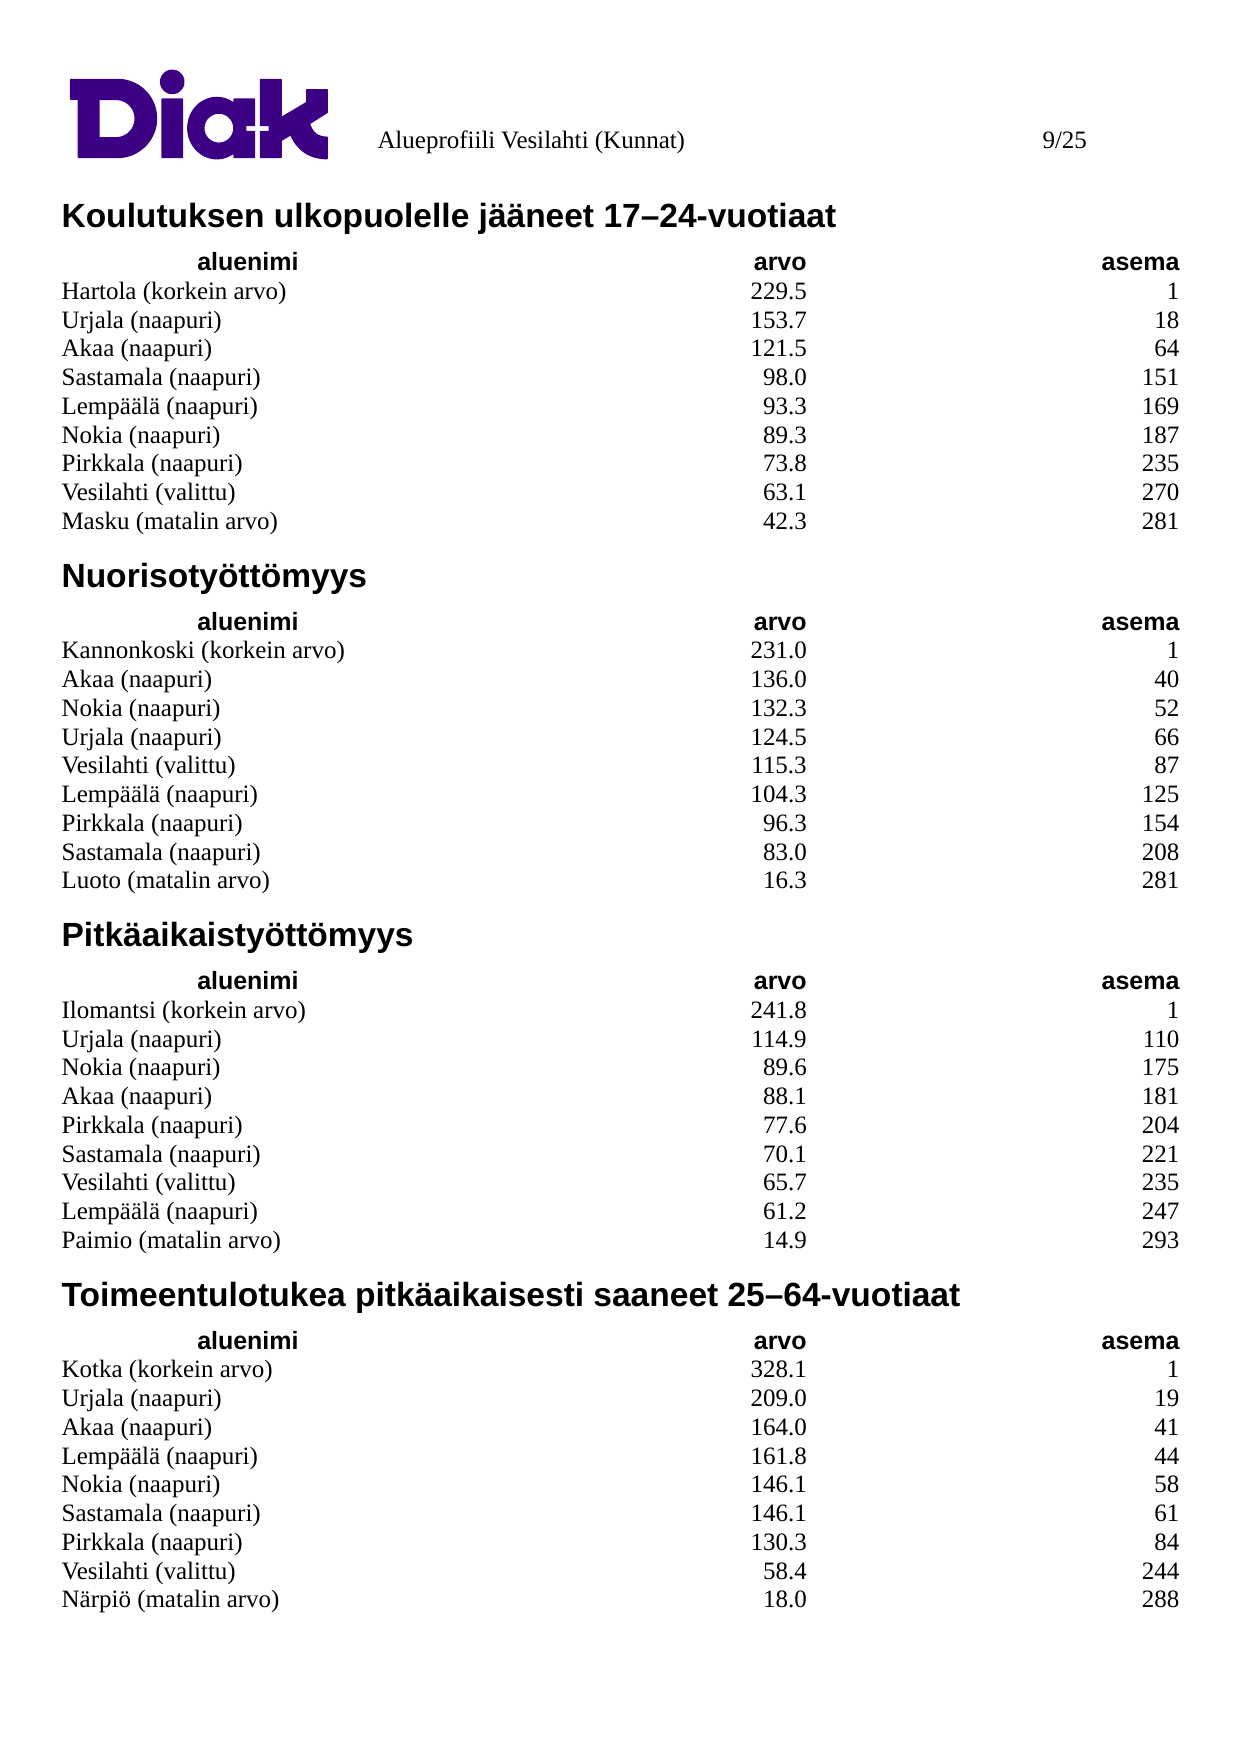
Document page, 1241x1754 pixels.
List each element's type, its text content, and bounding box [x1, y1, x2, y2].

table_cell 114.9 [434, 1024, 806, 1052]
table_cell 132.3 [434, 693, 806, 722]
table_cell 235 [806, 1168, 1179, 1196]
table_cell 98.0 [434, 362, 806, 391]
table_header asema [806, 1326, 1179, 1354]
table_cell Pirkkala (naapuri) [61, 808, 434, 837]
table_cell 204 [806, 1110, 1179, 1139]
table_cell Masku (matalin arvo) [61, 506, 434, 535]
table_cell 125 [806, 779, 1179, 808]
table_cell 146.1 [434, 1470, 806, 1498]
table_cell Pirkkala (naapuri) [61, 449, 434, 477]
table_cell 154 [806, 808, 1179, 837]
table_cell 88.1 [434, 1081, 806, 1110]
table_cell 18.0 [434, 1585, 806, 1613]
table_cell 89.3 [434, 420, 806, 448]
table_cell 44 [806, 1441, 1179, 1469]
table_cell Urjala (naapuri) [61, 722, 434, 751]
table_cell Nokia (naapuri) [61, 420, 434, 448]
table_header arvo [434, 607, 806, 636]
table_cell 14.9 [434, 1225, 806, 1254]
table_cell 161.8 [434, 1441, 806, 1469]
table_header aluenimi [61, 607, 434, 636]
table_cell 84 [806, 1527, 1179, 1556]
table_cell 89.6 [434, 1053, 806, 1081]
table_cell Lempäälä (naapuri) [61, 779, 434, 808]
table_cell 41 [806, 1412, 1179, 1441]
table_cell 146.1 [434, 1498, 806, 1527]
table_header arvo [434, 1326, 806, 1354]
table_cell Paimio (matalin arvo) [61, 1225, 434, 1254]
table_cell Vesilahti (valittu) [61, 751, 434, 779]
table_cell 110 [806, 1024, 1179, 1052]
table_cell Pirkkala (naapuri) [61, 1527, 434, 1556]
table_cell 1 [806, 995, 1179, 1024]
table_header aluenimi [61, 1326, 434, 1354]
table_cell 73.8 [434, 449, 806, 477]
table_cell 124.5 [434, 722, 806, 751]
table_cell 288 [806, 1585, 1179, 1613]
table_cell 208 [806, 837, 1179, 866]
table_cell Akaa (naapuri) [61, 664, 434, 693]
table_cell Urjala (naapuri) [61, 305, 434, 333]
table_cell 247 [806, 1196, 1179, 1225]
table_cell 40 [806, 664, 1179, 693]
table_cell Hartola (korkein arvo) [61, 276, 434, 305]
table_cell 281 [806, 506, 1179, 535]
table_cell 1 [806, 636, 1179, 664]
table_cell 130.3 [434, 1527, 806, 1556]
table_cell 151 [806, 362, 1179, 391]
table_cell 77.6 [434, 1110, 806, 1139]
table_cell Sastamala (naapuri) [61, 1139, 434, 1167]
table_cell 1 [806, 1355, 1179, 1383]
table_cell 61.2 [434, 1196, 806, 1225]
table_cell 87 [806, 751, 1179, 779]
table_cell Sastamala (naapuri) [61, 362, 434, 391]
table_cell 221 [806, 1139, 1179, 1167]
table_cell Luoto (matalin arvo) [61, 866, 434, 894]
table_cell Lempäälä (naapuri) [61, 391, 434, 420]
table_cell 18 [806, 305, 1179, 333]
table_cell Akaa (naapuri) [61, 1412, 434, 1441]
table_header aluenimi [61, 966, 434, 995]
table_cell 61 [806, 1498, 1179, 1527]
table_cell Akaa (naapuri) [61, 334, 434, 362]
table_cell Akaa (naapuri) [61, 1081, 434, 1110]
table_header asema [806, 247, 1179, 276]
table_cell Nokia (naapuri) [61, 693, 434, 722]
table_header asema [806, 607, 1179, 636]
table_cell 328.1 [434, 1355, 806, 1383]
table_cell Urjala (naapuri) [61, 1024, 434, 1052]
table_cell 58 [806, 1470, 1179, 1498]
table_cell 187 [806, 420, 1179, 448]
table_header arvo [434, 247, 806, 276]
table_cell 169 [806, 391, 1179, 420]
table_cell Närpiö (matalin arvo) [61, 1585, 434, 1613]
table_cell Kannonkoski (korkein arvo) [61, 636, 434, 664]
table_cell Nokia (naapuri) [61, 1053, 434, 1081]
table_cell 1 [806, 276, 1179, 305]
table_cell 52 [806, 693, 1179, 722]
table_cell Sastamala (naapuri) [61, 837, 434, 866]
table_cell Lempäälä (naapuri) [61, 1441, 434, 1469]
table_cell 19 [806, 1383, 1179, 1412]
table_cell 96.3 [434, 808, 806, 837]
table_cell Vesilahti (valittu) [61, 1168, 434, 1196]
table_cell 164.0 [434, 1412, 806, 1441]
table_cell Sastamala (naapuri) [61, 1498, 434, 1527]
table_cell 104.3 [434, 779, 806, 808]
table_header aluenimi [61, 247, 434, 276]
table_cell 136.0 [434, 664, 806, 693]
table_cell Kotka (korkein arvo) [61, 1355, 434, 1383]
table_cell 153.7 [434, 305, 806, 333]
table_cell Lempäälä (naapuri) [61, 1196, 434, 1225]
table_cell Ilomantsi (korkein arvo) [61, 995, 434, 1024]
table_cell 270 [806, 477, 1179, 506]
table_cell 121.5 [434, 334, 806, 362]
table_cell 181 [806, 1081, 1179, 1110]
table_cell 66 [806, 722, 1179, 751]
table_cell 93.3 [434, 391, 806, 420]
table_cell 281 [806, 866, 1179, 894]
table_cell 293 [806, 1225, 1179, 1254]
table_cell 16.3 [434, 866, 806, 894]
table_cell Vesilahti (valittu) [61, 1556, 434, 1584]
table_cell 175 [806, 1053, 1179, 1081]
subtitle Toimeentulotukea pitkäaikaisesti saaneet 25–64-vuotiaat [61, 1274, 1179, 1313]
table_cell Urjala (naapuri) [61, 1383, 434, 1412]
subtitle Nuorisotyöttömyys [61, 556, 1179, 594]
table_cell 235 [806, 449, 1179, 477]
table_header asema [806, 966, 1179, 995]
table_cell 83.0 [434, 837, 806, 866]
table_cell 58.4 [434, 1556, 806, 1584]
subtitle Pitkäaikaistyöttömyys [61, 915, 1179, 954]
table_header arvo [434, 966, 806, 995]
table_cell 209.0 [434, 1383, 806, 1412]
table_cell 241.8 [434, 995, 806, 1024]
table_cell 64 [806, 334, 1179, 362]
table_cell 229.5 [434, 276, 806, 305]
subtitle Koulutuksen ulkopuolelle jääneet 17–24-vuotiaat [61, 196, 1179, 235]
table_cell 63.1 [434, 477, 806, 506]
table_cell Vesilahti (valittu) [61, 477, 434, 506]
table_cell 244 [806, 1556, 1179, 1584]
table_cell 42.3 [434, 506, 806, 535]
table_cell 115.3 [434, 751, 806, 779]
table_cell 65.7 [434, 1168, 806, 1196]
table_cell 70.1 [434, 1139, 806, 1167]
table_cell Nokia (naapuri) [61, 1470, 434, 1498]
table_cell 231.0 [434, 636, 806, 664]
table_cell Pirkkala (naapuri) [61, 1110, 434, 1139]
